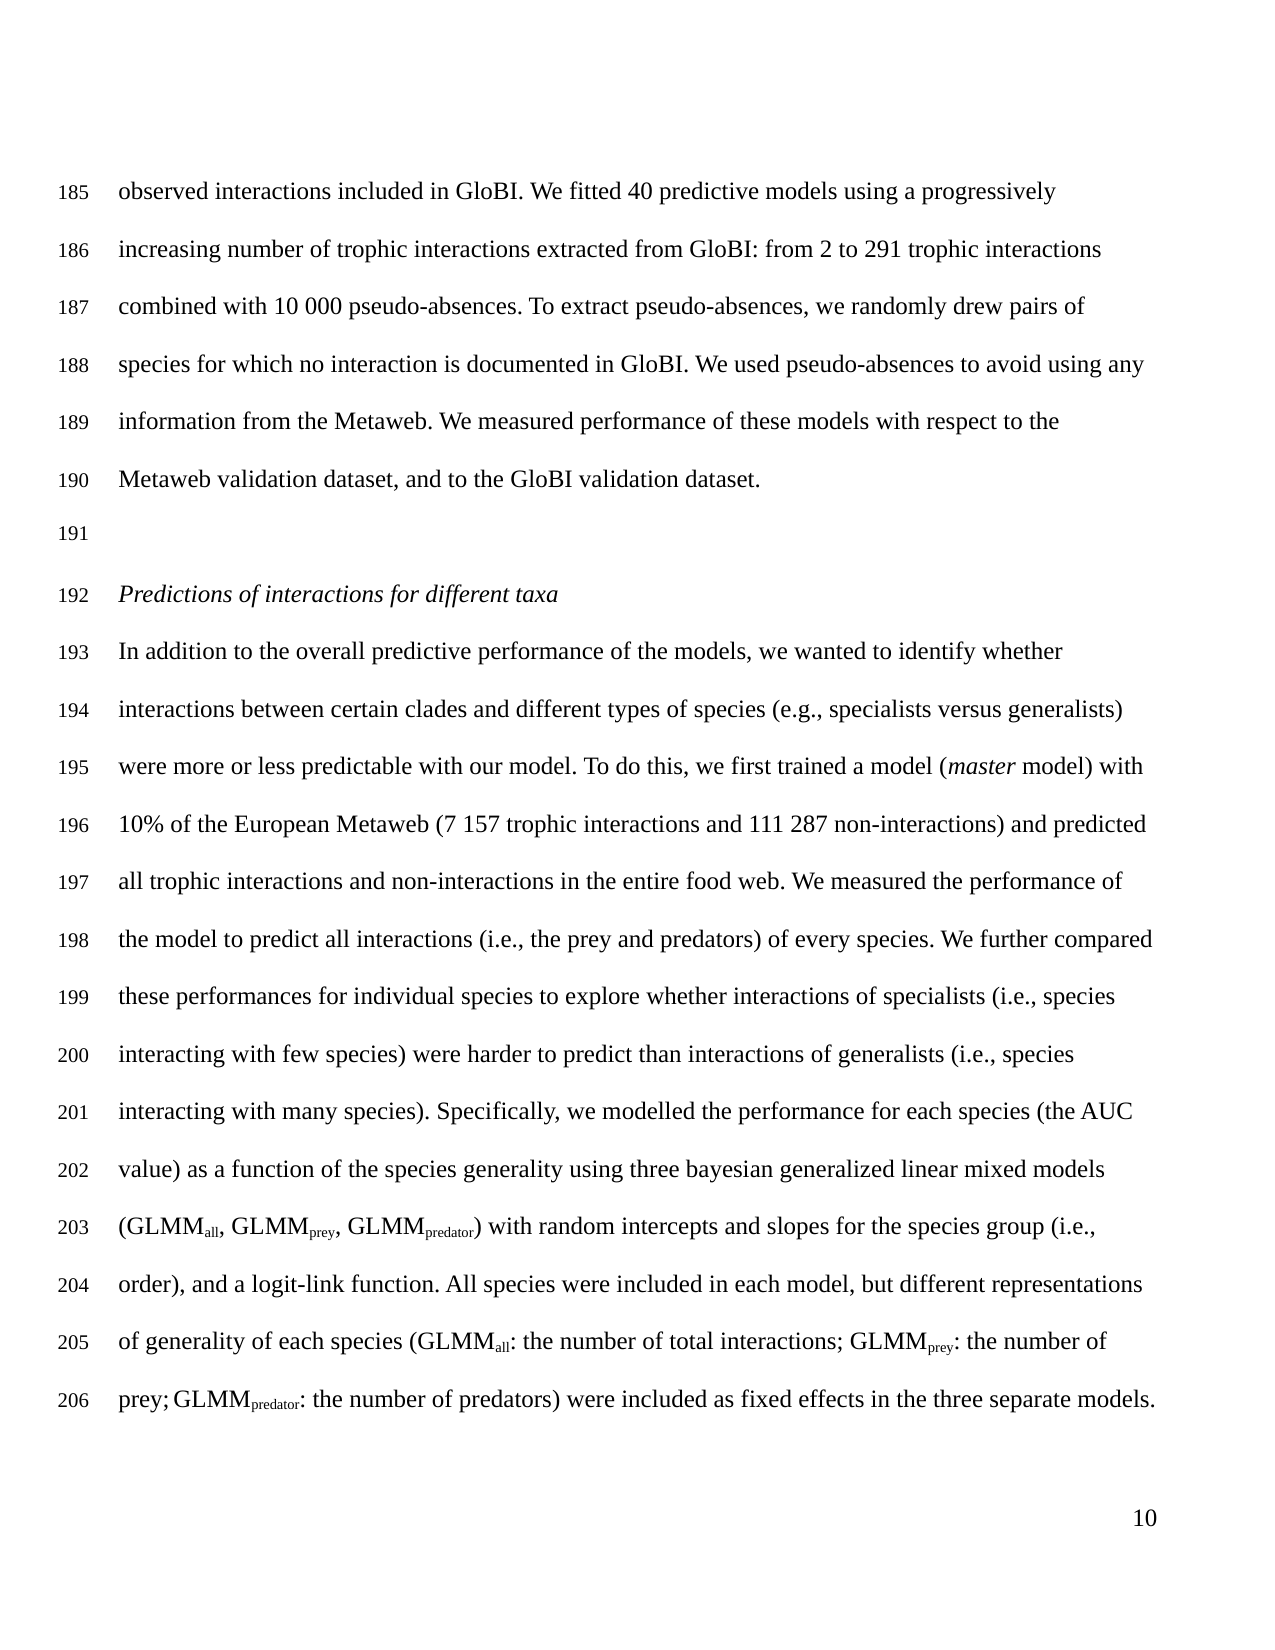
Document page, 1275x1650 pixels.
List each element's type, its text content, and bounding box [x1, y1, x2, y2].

text Predictions of interactions for different taxa [118, 579, 1157, 608]
text observed interactions included in GloBI. We fitted 40 predictive models using a progressively increasing number of trophic interactions extracted from GloBI: from 2 to 291 trophic interactions combined with 10 000 pseudo-absences. To extract pseudo-absences, we randomly drew pairs of species for which no interaction is documented in GloBI. We used pseudo-absences to avoid using any information from the Metaweb. We measured performance of these models with respect to the Metaweb validation dataset, and to the GloBI validation dataset. [118, 176, 1157, 493]
text In addition to the overall predictive performance of the models, we wanted to identify whether interactions between certain clades and different types of species (e.g., specialists versus generalists) were more or less predictable with our model. To do this, we first trained a model (master model) with 10% of the European Metaweb (7 157 trophic interactions and 111 287 non-interactions) and predicted all trophic interactions and non-interactions in the entire food web. We measured the performance of the model to predict all interactions (i.e., the prey and predators) of every species. We further compared these performances for individual species to explore whether interactions of specialists (i.e., species interacting with few species) were harder to predict than interactions of generalists (i.e., species interacting with many species). Specifically, we modelled the performance for each species (the AUC value) as a function of the species generality using three bayesian generalized linear mixed models (GLMMall, GLMMprey, GLMMpredator) with random intercepts and slopes for the species group (i.e., order), and a logit-link function. All species were included in each model, but different representations of generality of each species (GLMMall: the number of total interactions; GLMMprey: the number of prey; GLMMpredator: the number of predators) were included as fixed effects in the three separate models. [118, 636, 1157, 1413]
